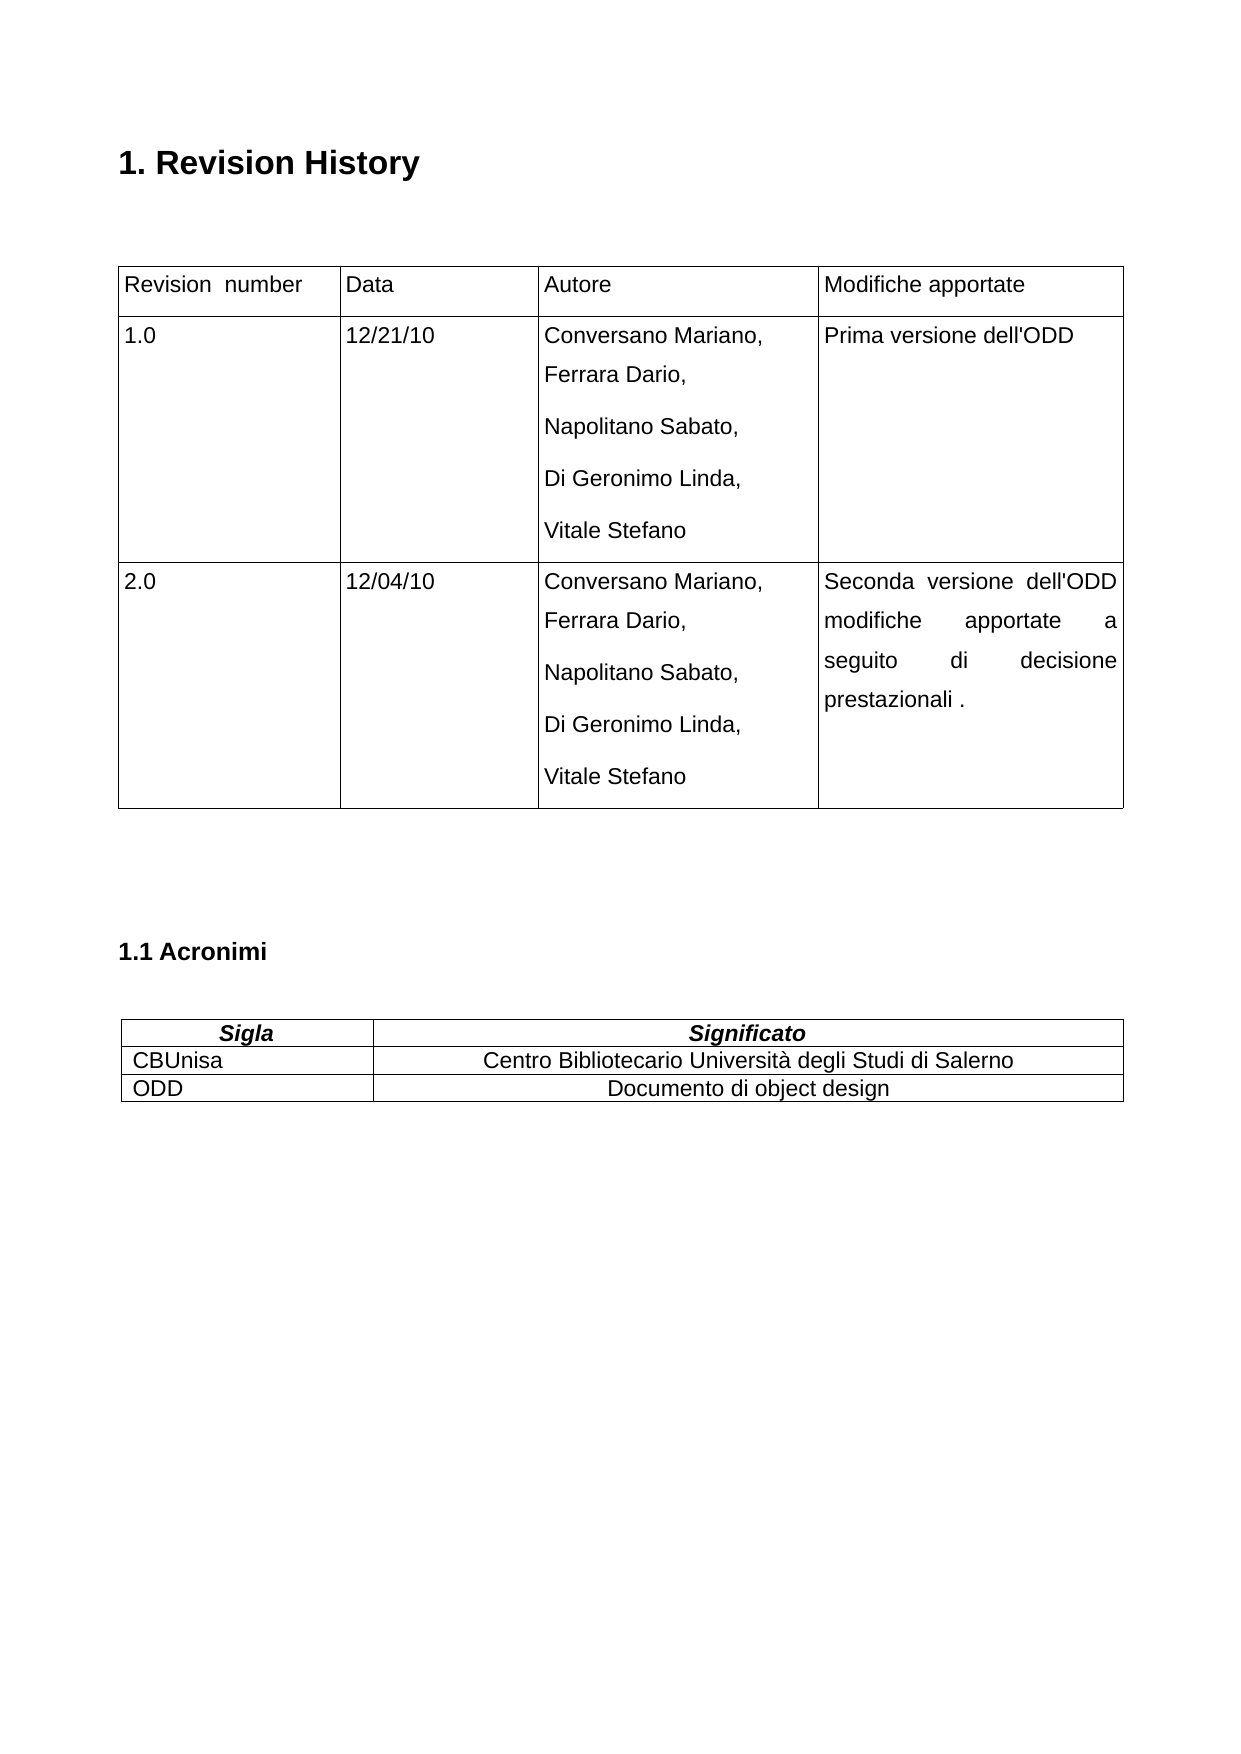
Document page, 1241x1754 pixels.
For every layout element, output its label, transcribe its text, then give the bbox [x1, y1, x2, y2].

table_cell Prima versione dell'ODD [819, 317, 1123, 562]
table_cell Centro Bibliotecario Università degli Studi di Salerno [374, 1047, 1123, 1073]
table_header Autore [539, 267, 818, 316]
subtitle 1.1 Acronimi [118, 937, 1123, 965]
table_header Sigla [122, 1020, 373, 1046]
table_cell 21/12/10 [341, 317, 538, 562]
table_header Significato [374, 1020, 1123, 1046]
table_header Data [341, 267, 538, 316]
table_cell Conversano Mariano, Ferrara Dario, Napolitano Sabato, Di Geronimo Linda, Vitale Stefano [539, 563, 818, 808]
table_header Modifiche apportate [819, 267, 1123, 316]
table_cell 2.0 [119, 563, 340, 808]
table_cell 1.0 [119, 317, 340, 562]
table_cell Conversano Mariano, Ferrara Dario, Napolitano Sabato, Di Geronimo Linda, Vitale Stefano [539, 317, 818, 562]
subtitle 1. Revision History [118, 143, 1123, 182]
table_header Revision number [119, 267, 340, 316]
table_cell Seconda versione dell'ODD modifiche apportate a seguito di decisione prestazionali . [819, 563, 1123, 808]
table_cell CBUnisa [122, 1047, 373, 1073]
table_cell Documento di object design [374, 1075, 1123, 1101]
table_cell ODD [122, 1075, 373, 1101]
table_cell 04/12/10 [341, 563, 538, 808]
